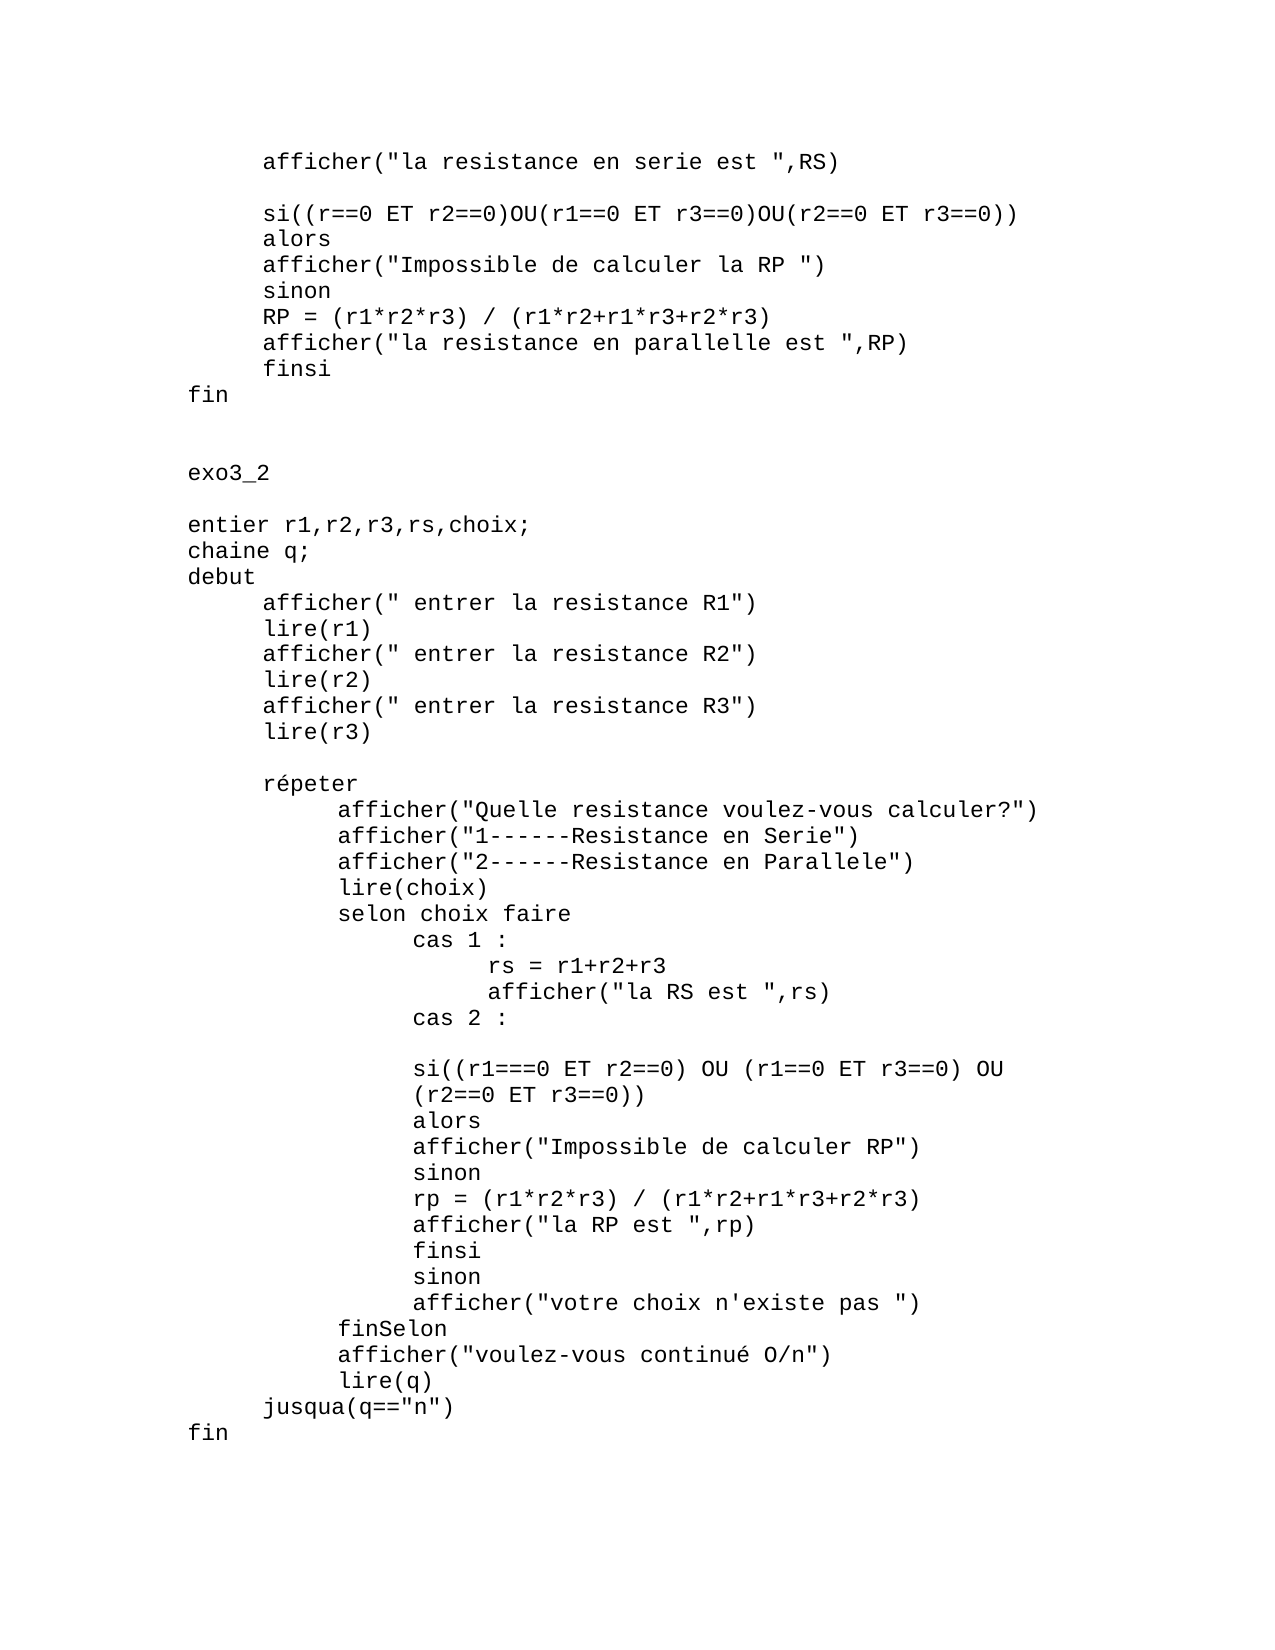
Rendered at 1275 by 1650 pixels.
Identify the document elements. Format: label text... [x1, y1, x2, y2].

text répeter [187, 772, 1087, 798]
text afficher(" entrer la resistance R3") [187, 695, 1087, 721]
text rs = r1+r2+r3 [187, 954, 1087, 980]
text afficher("1------Resistance en Serie") [187, 824, 1087, 850]
text afficher(" entrer la resistance R1") [187, 591, 1087, 617]
text afficher("votre choix n'existe pas ") [187, 1291, 1087, 1317]
text lire(r2) [187, 669, 1087, 695]
text sinon [187, 280, 1087, 306]
text afficher("la RS est ",rs) [187, 980, 1087, 1006]
text RP = (r1*r2*r3) / (r1*r2+r1*r3+r2*r3) [187, 306, 1087, 332]
text si((r1===0 ET r2==0) OU (r1==0 ET r3==0) OU (r2==0 ET r3==0)) [187, 1058, 1087, 1110]
text afficher("la RP est ",rp) [187, 1213, 1087, 1239]
text lire(choix) [187, 876, 1087, 902]
text exo3_2 [187, 461, 1087, 487]
text finSelon [187, 1317, 1087, 1343]
text afficher("Quelle resistance voulez-vous calculer?") [187, 798, 1087, 824]
text afficher("Impossible de calculer RP") [187, 1136, 1087, 1162]
text jusqua(q=="n") [187, 1395, 1087, 1421]
text afficher("Impossible de calculer la RP ") [187, 254, 1087, 280]
text finsi [187, 1239, 1087, 1265]
text entier r1,r2,r3,rs,choix; [187, 513, 1087, 539]
text afficher("voulez-vous continué O/n") [187, 1343, 1087, 1369]
text lire(r3) [187, 721, 1087, 747]
text cas 1 : [187, 928, 1087, 954]
text sinon [187, 1162, 1087, 1187]
text debut [187, 565, 1087, 591]
text sinon [187, 1265, 1087, 1291]
text fin [187, 383, 1087, 409]
text fin [187, 1421, 1087, 1447]
text afficher("la resistance en parallelle est ",RP) [187, 332, 1087, 357]
text rp = (r1*r2*r3) / (r1*r2+r1*r3+r2*r3) [187, 1187, 1087, 1213]
text afficher("2------Resistance en Parallele") [187, 850, 1087, 876]
text afficher(" entrer la resistance R2") [187, 643, 1087, 669]
text afficher("la resistance en serie est ",RS) [187, 150, 1087, 176]
text chaine q; [187, 539, 1087, 565]
text finsi [187, 357, 1087, 383]
text alors [187, 1110, 1087, 1136]
text lire(q) [187, 1369, 1087, 1395]
text lire(r1) [187, 617, 1087, 643]
text si((r==0 ET r2==0)OU(r1==0 ET r3==0)OU(r2==0 ET r3==0)) alors [187, 202, 1087, 254]
text selon choix faire [187, 902, 1087, 928]
text cas 2 : [187, 1006, 1087, 1032]
